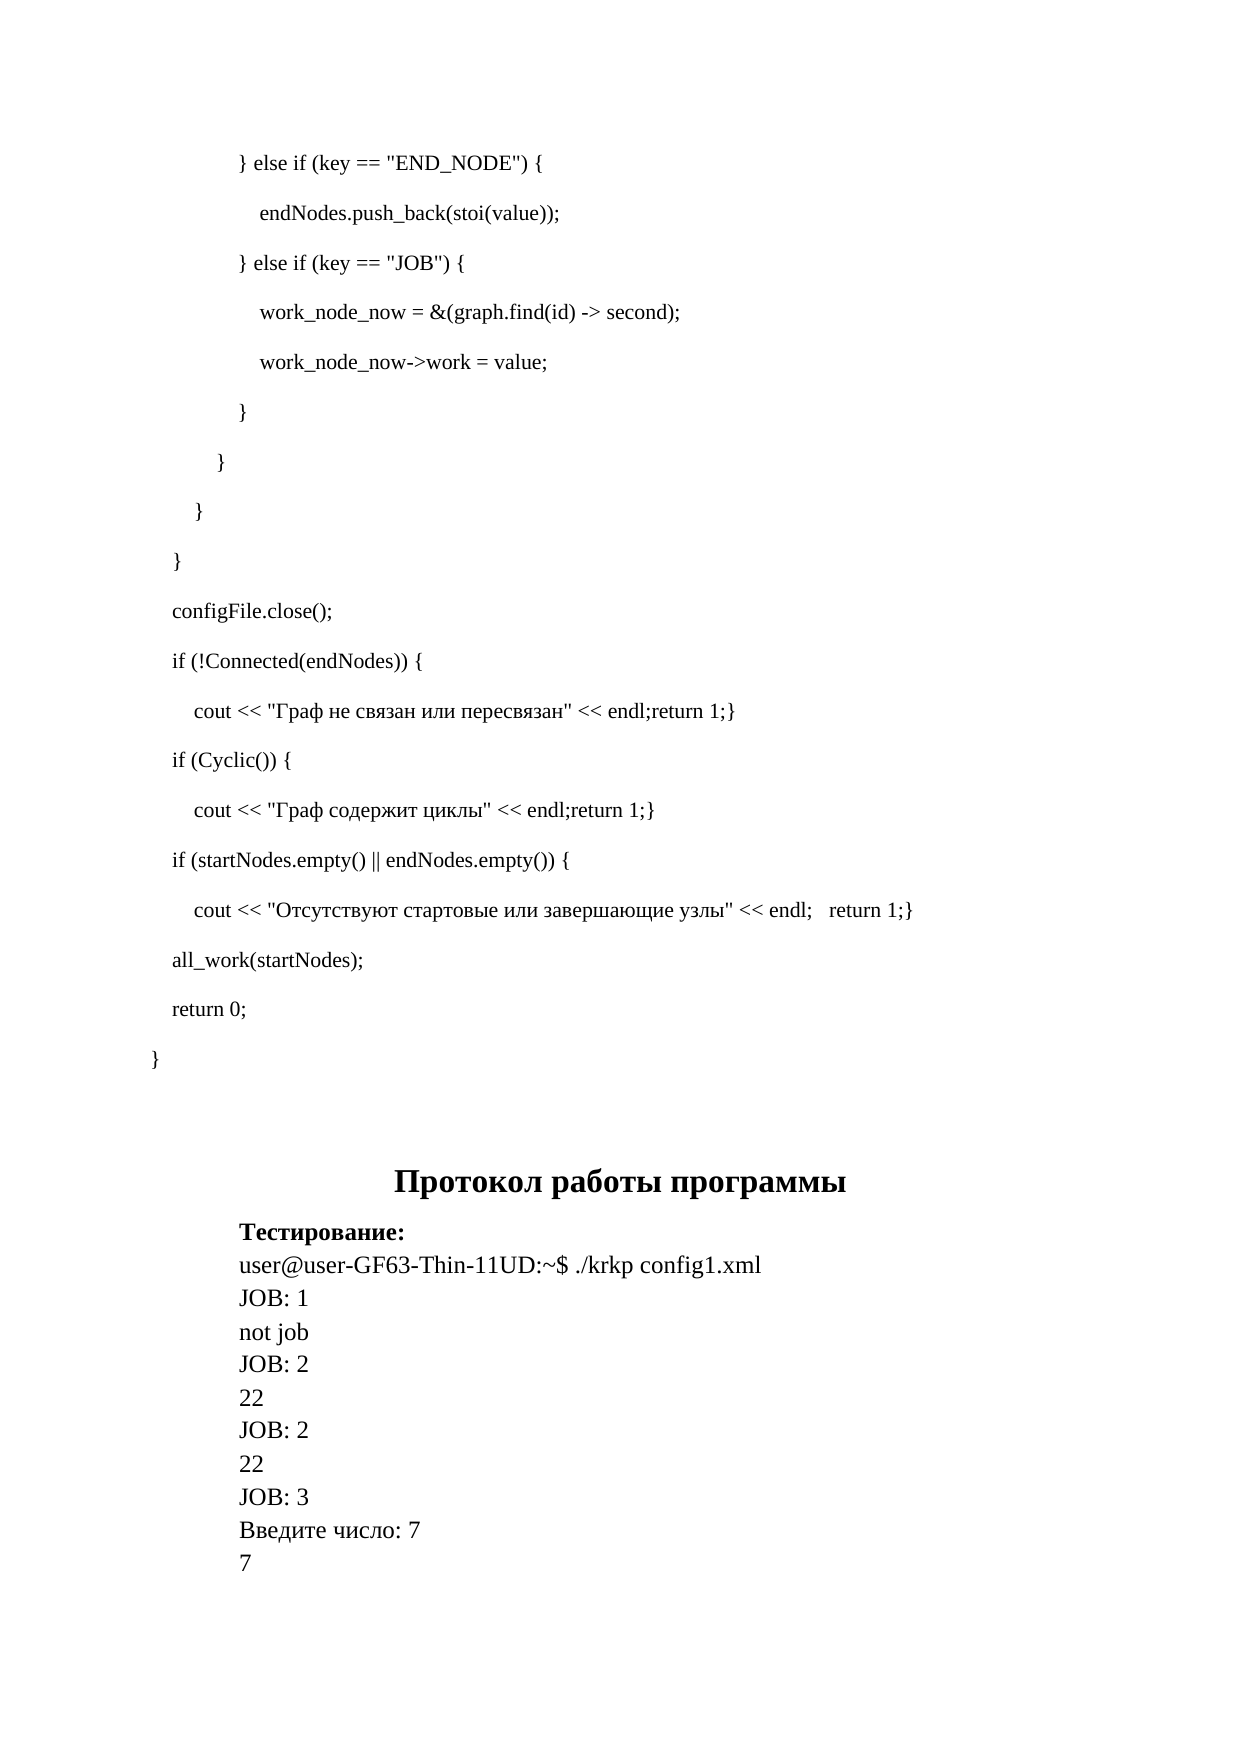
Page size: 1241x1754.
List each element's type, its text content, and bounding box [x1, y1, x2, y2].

text 22 [179, 1383, 1072, 1411]
text JOB: 2 [179, 1349, 1072, 1378]
text Тестирование: [179, 1217, 1072, 1246]
text } [150, 449, 1072, 474]
text JOB: 2 [179, 1416, 1072, 1444]
text Введите число: 7 [179, 1515, 1072, 1543]
text endNodes.push_back(stoi(value)); [150, 200, 1072, 225]
text if (Cyclic()) { [150, 747, 1072, 773]
text 7 [179, 1548, 1072, 1576]
text work_node_now->work = value; [150, 349, 1072, 374]
text work_node_now = &(graph.find(id) -> second); [150, 299, 1072, 324]
text return 0; [150, 996, 1072, 1022]
text all_work(startNodes); [150, 947, 1072, 972]
text } else if (key == "JOB") { [150, 249, 1072, 275]
text Протокол работы программы [168, 1161, 1072, 1199]
text } else if (key == "END_NODE") { [150, 150, 1072, 175]
text not job [179, 1317, 1072, 1345]
text } [150, 1046, 1072, 1071]
text 22 [179, 1449, 1072, 1477]
text configFile.close(); [150, 598, 1072, 623]
text JOB: 1 [179, 1283, 1072, 1312]
text JOB: 3 [179, 1482, 1072, 1510]
text } [150, 399, 1072, 424]
text user@user-GF63-Thin-11UD:~$ ./krkp config1.xml [179, 1251, 1072, 1279]
text cout << "Граф не связан или пересвязан" << endl;return 1;} [150, 698, 1072, 723]
text if (startNodes.empty() || endNodes.empty()) { [150, 847, 1072, 872]
text cout << "Отсутствуют стартовые или завершающие узлы" << endl; return 1;} [150, 897, 1072, 922]
text } [150, 548, 1072, 573]
text cout << "Граф содержит циклы" << endl;return 1;} [150, 797, 1072, 822]
text if (!Connected(endNodes)) { [150, 648, 1072, 673]
text } [150, 498, 1072, 524]
